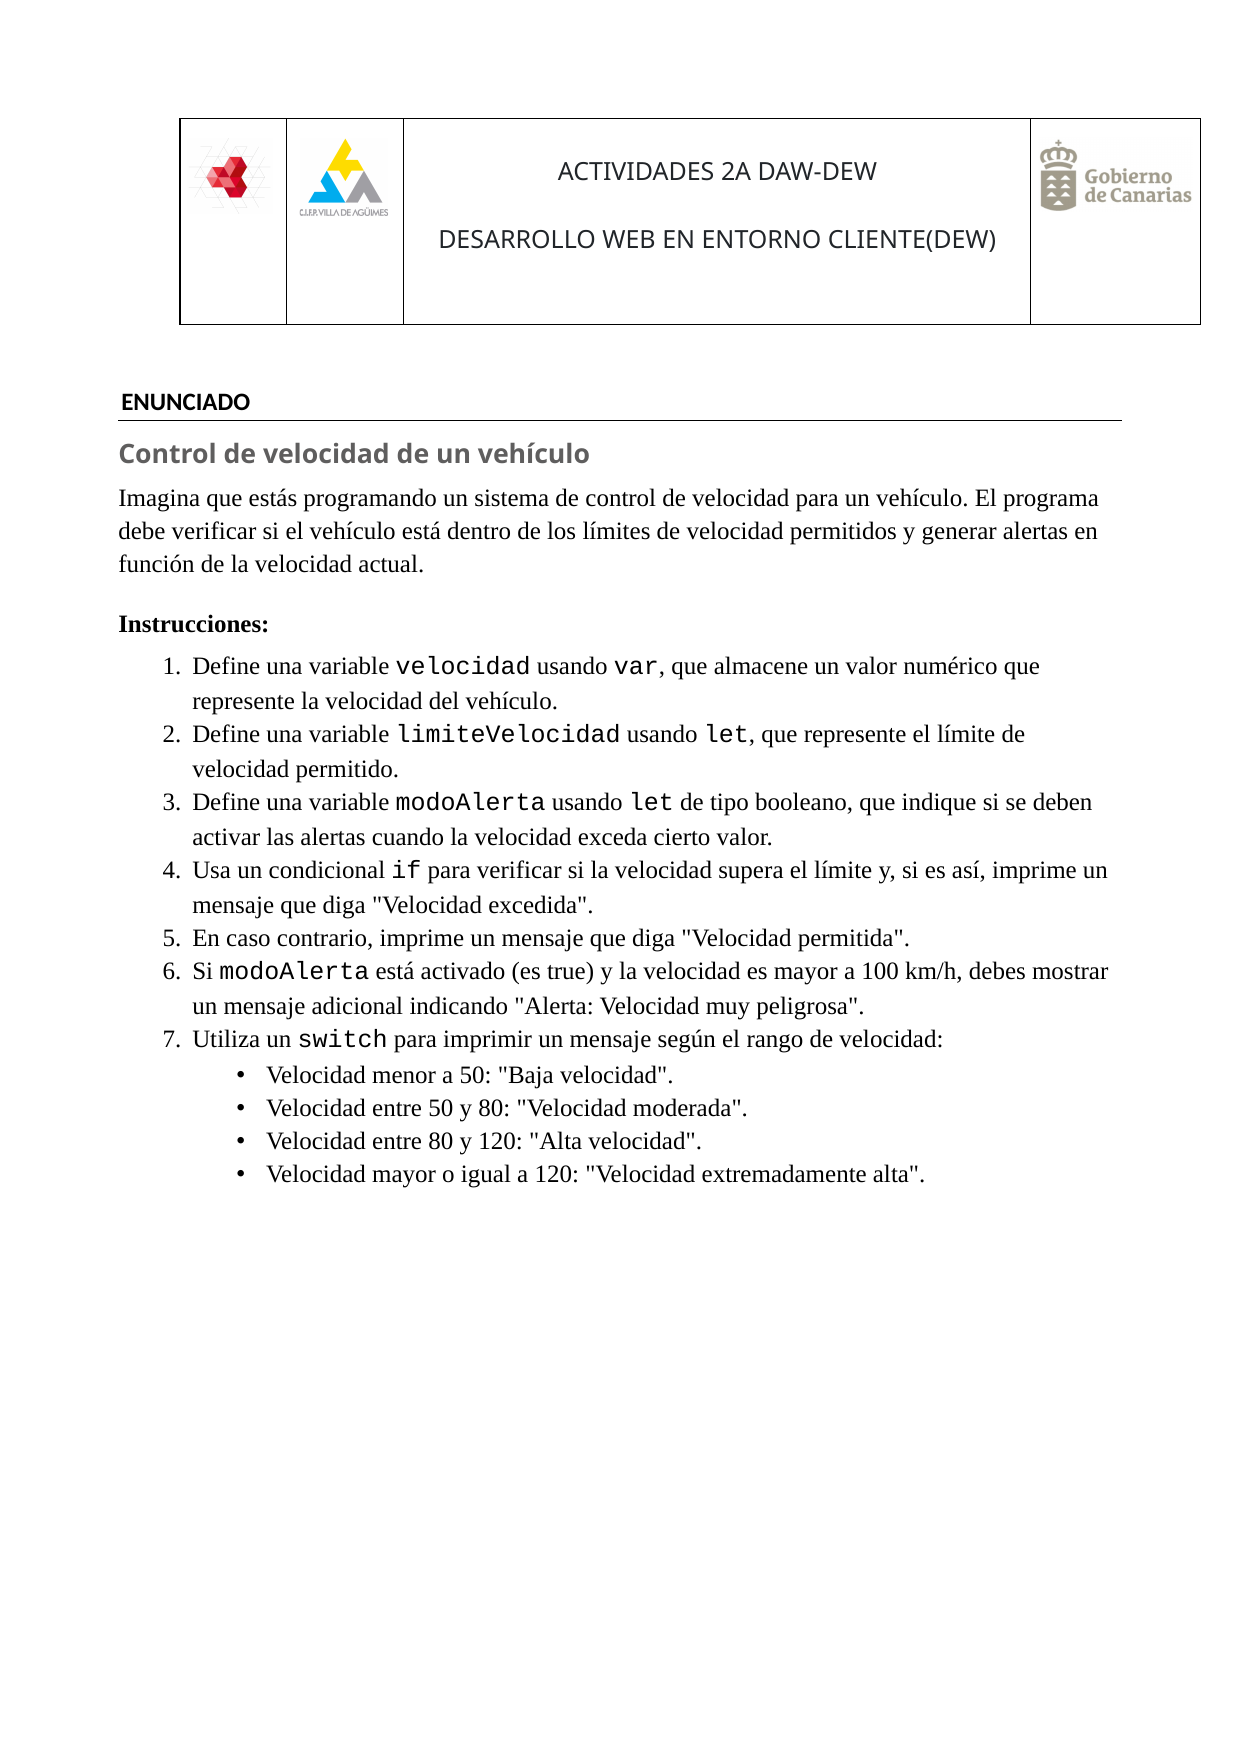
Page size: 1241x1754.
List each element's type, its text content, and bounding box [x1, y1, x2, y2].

picture [299, 138, 389, 217]
list En caso contrario, imprime un mensaje que diga "Velocidad permitida". [162, 923, 1122, 952]
subtitle Instrucciones: [118, 609, 1122, 638]
text Imagina que estás programando un sistema de control de velocidad para un vehículo. El programa debe verificar si el vehículo está dentro de los límites de velocidad permitidos y generar alertas en función de la velocidad actual. [118, 483, 1122, 578]
list Utiliza un switch para imprimir un mensaje según el rango de velocidad: [162, 1024, 1122, 1055]
subtitle Control de velocidad de un vehículo [118, 435, 1122, 471]
list Define una variable velocidad usando var, que almacene un valor numérico que represente la velocidad del vehículo. [162, 651, 1122, 714]
list Si modoAlerta está activado (es true) y la velocidad es mayor a 100 km/h, debes mostrar un mensaje adicional indicando "Alerta: Velocidad muy peligrosa". [162, 956, 1122, 1020]
list Velocidad mayor o igual a 120: "Velocidad extremadamente alta". [236, 1159, 1122, 1188]
list Velocidad entre 80 y 120: "Alta velocidad". [236, 1126, 1122, 1154]
picture [187, 138, 273, 214]
list Define una variable limiteVelocidad usando let, que represente el límite de velocidad permitido. [162, 719, 1122, 783]
list Define una variable modoAlerta usando let de tipo booleano, que indique si se deben activar las alertas cuando la velocidad exceda cierto valor. [162, 787, 1122, 851]
list Velocidad entre 50 y 80: "Velocidad moderada". [236, 1093, 1122, 1122]
text ENUNCIADO [118, 384, 1122, 420]
list Velocidad menor a 50: "Baja velocidad". [236, 1060, 1122, 1088]
picture [1037, 137, 1193, 212]
list Usa un condicional if para verificar si la velocidad supera el límite y, si es así, imprime un mensaje que diga "Velocidad excedida". [162, 855, 1122, 919]
